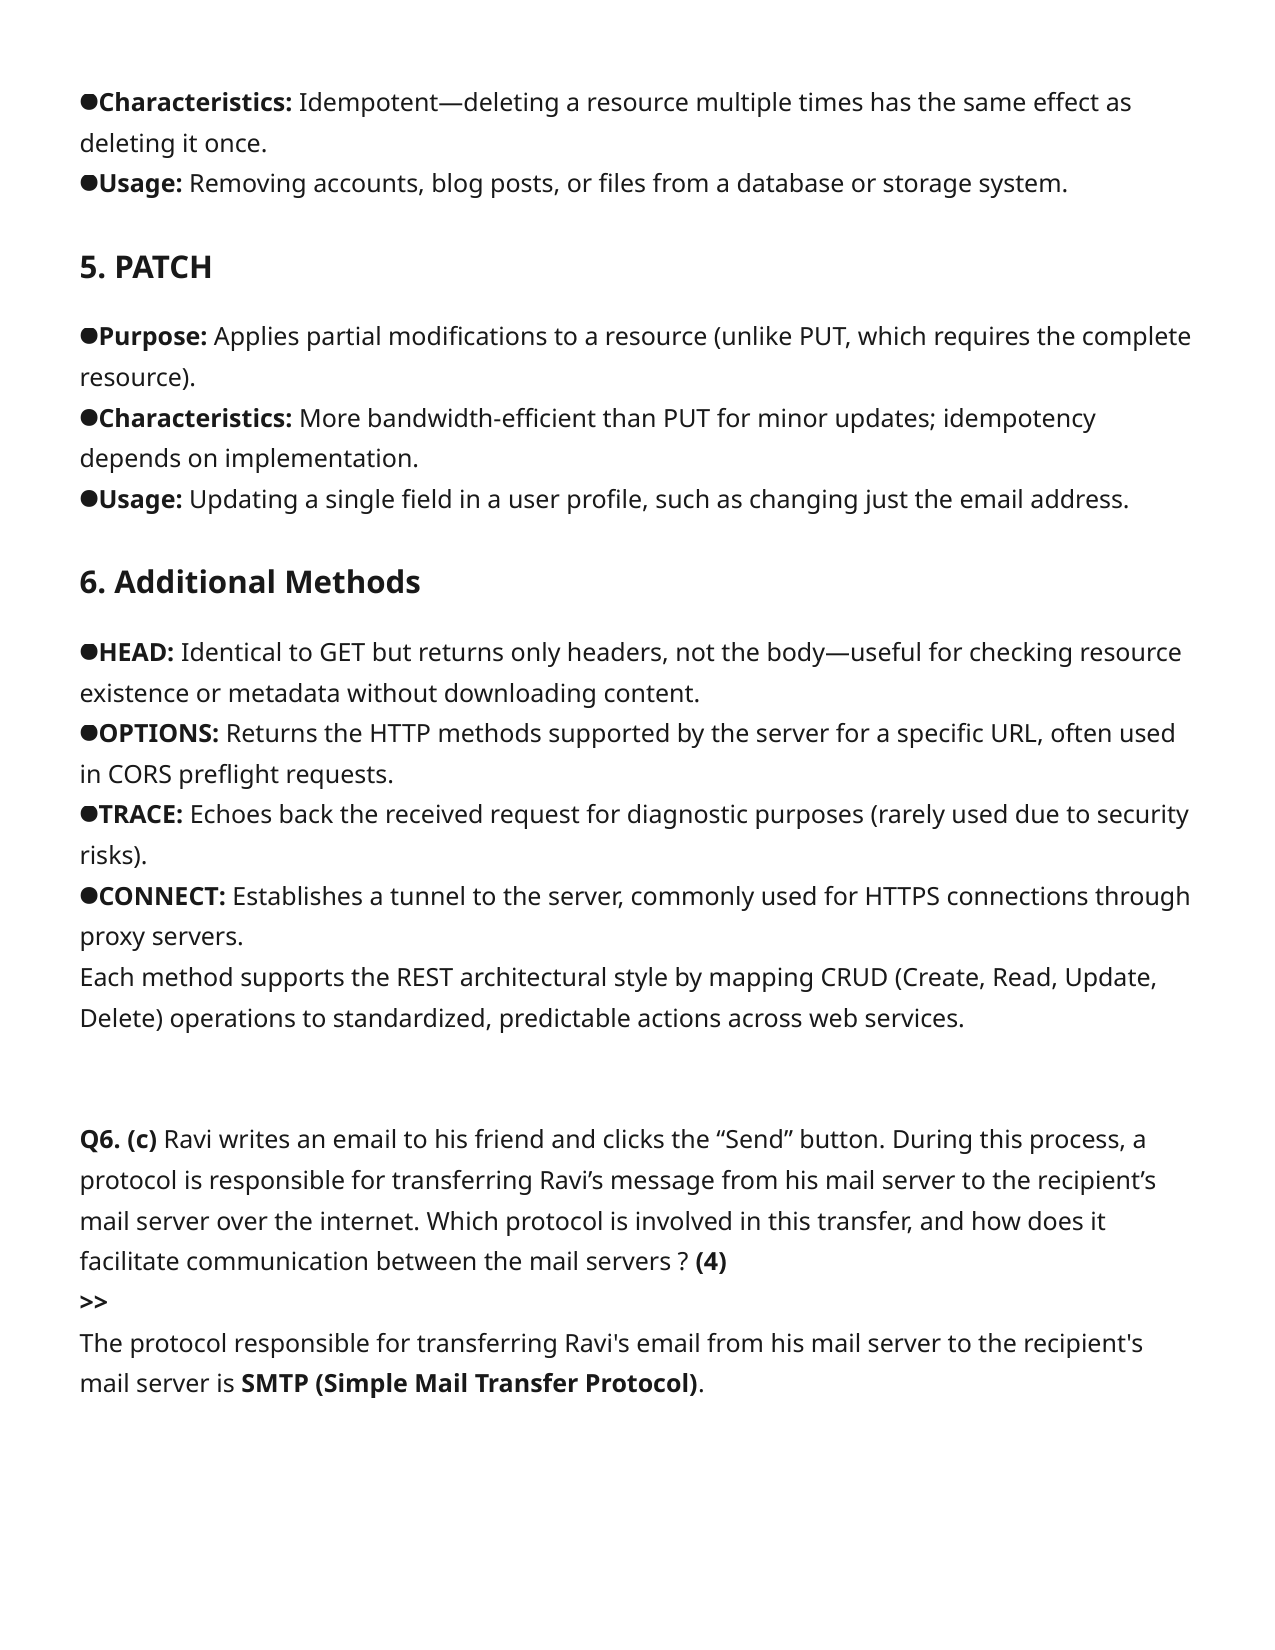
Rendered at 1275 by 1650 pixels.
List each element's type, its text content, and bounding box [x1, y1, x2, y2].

list TRACE: Echoes back the received request for diagnostic purposes (rarely used due to security risks). [78, 791, 1197, 872]
list Characteristics: More bandwidth-efficient than PUT for minor updates; idempotency depends on implementation. [78, 394, 1197, 475]
list Characteristics: Idempotent—deleting a resource multiple times has the same effect as deleting it once. [78, 78, 1197, 159]
text The protocol responsible for transferring Ravi's email from his mail server to the recipient's mail server is SMTP (Simple Mail Transfer Protocol). [78, 1319, 1197, 1400]
list Usage: Updating a single field in a user profile, such as changing just the email address. [78, 475, 1197, 516]
list HEAD: Identical to GET but returns only headers, not the body—useful for checking resource existence or metadata without downloading content. [78, 628, 1197, 709]
text Q6. (c) Ravi writes an email to his friend and clicks the “Send” button. During this process, a protocol is responsible for transferring Ravi’s message from his mail server to the recipient’s mail server over the internet. Which protocol is involved in this transfer, and how does it facilitate communication between the mail servers ? (4) [78, 1116, 1197, 1278]
text >> [78, 1278, 1197, 1319]
list Usage: Removing accounts, blog posts, or files from a database or storage system. [78, 159, 1197, 200]
subtitle 6. Additional Methods [78, 553, 1197, 603]
list Purpose: Applies partial modifications to a resource (unlike PUT, which requires the complete resource). [78, 312, 1197, 394]
list OPTIONS: Returns the HTTP methods supported by the server for a specific URL, often used in CORS preflight requests. [78, 709, 1197, 791]
text Each method supports the REST architectural style by mapping CRUD (Create, Read, Update, Delete) operations to standardized, predictable actions across web services. [78, 953, 1197, 1034]
subtitle 5. PATCH [78, 237, 1197, 287]
list CONNECT: Establishes a tunnel to the server, commonly used for HTTPS connections through proxy servers. [78, 872, 1197, 953]
